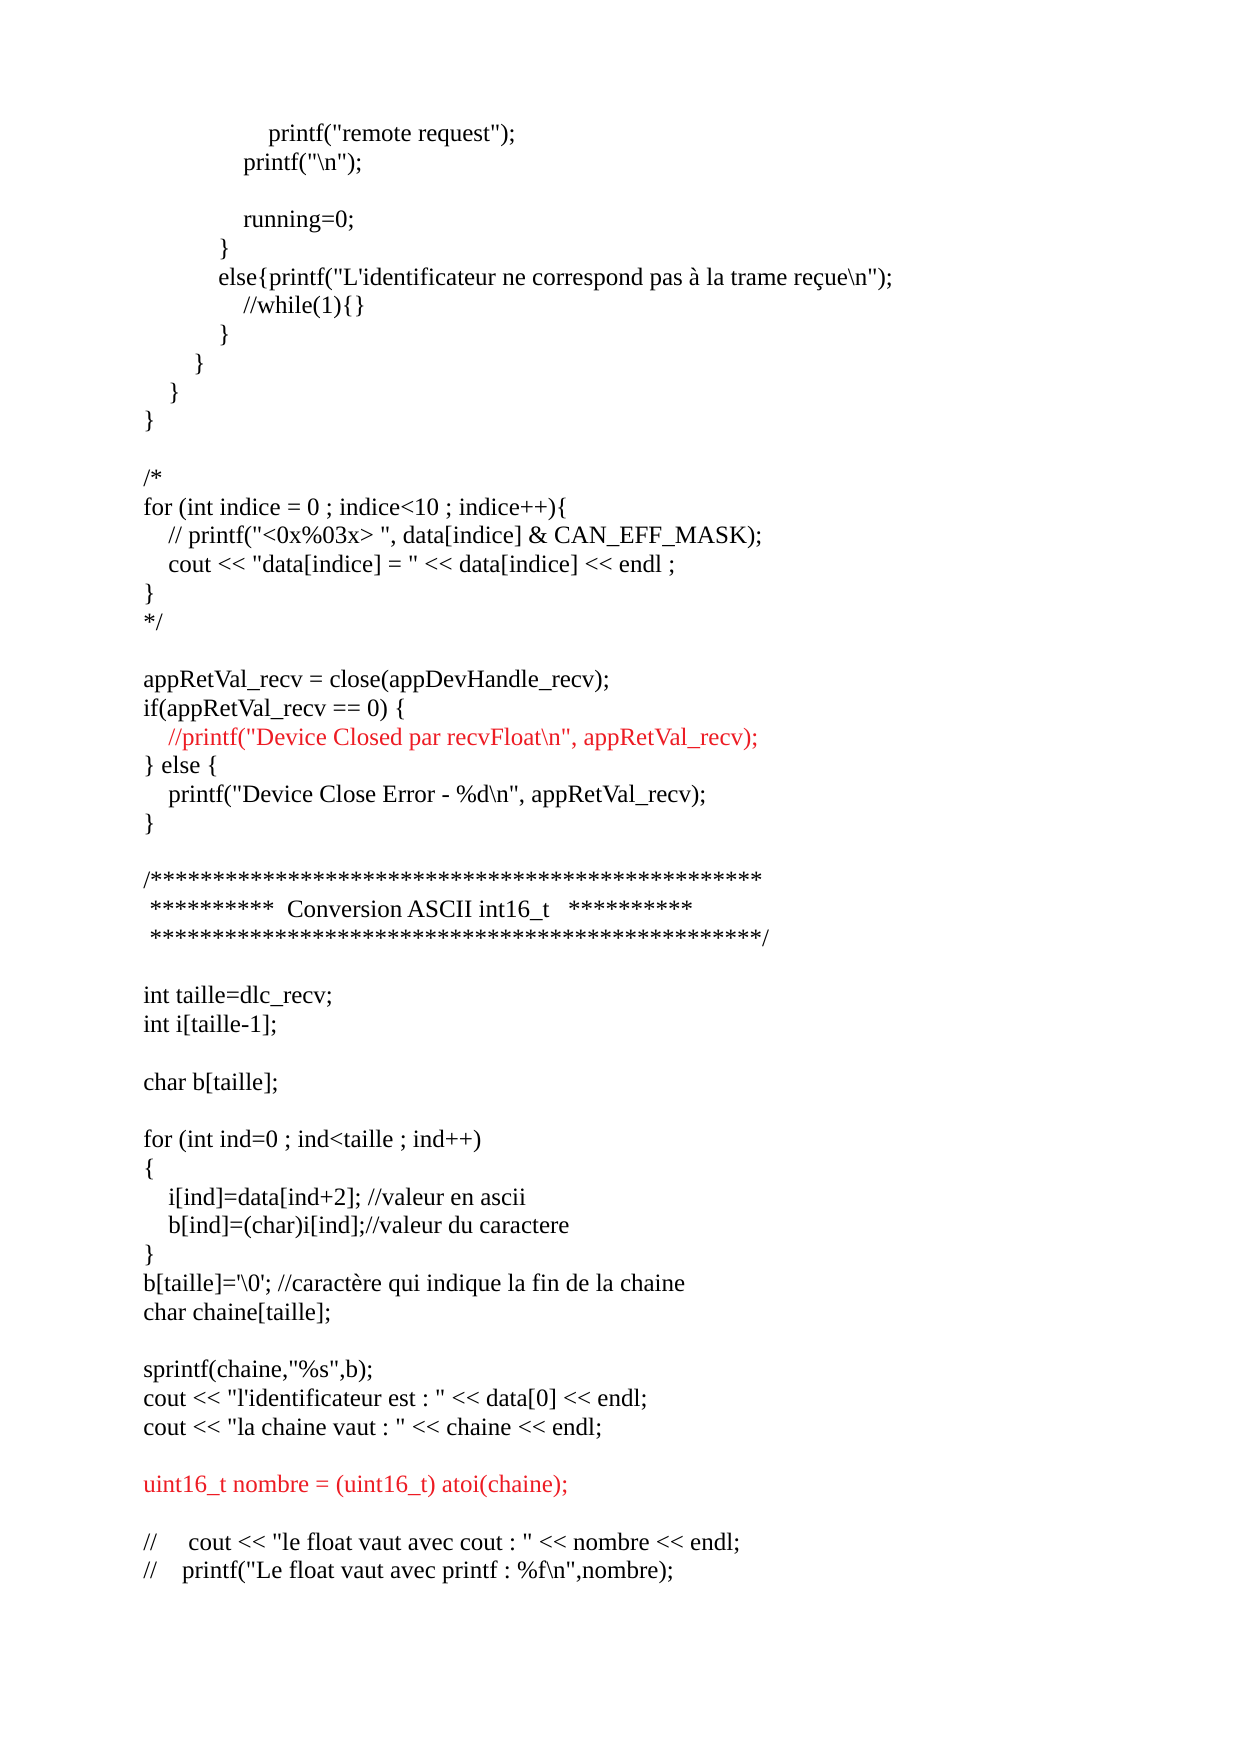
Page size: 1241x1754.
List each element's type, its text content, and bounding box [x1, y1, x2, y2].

text sprintf(chaine,"%s",b); [118, 1354, 1122, 1383]
text int taille=dlc_recv; [118, 981, 1122, 1009]
text i[ind]=data[ind+2]; //valeur en ascii [118, 1182, 1122, 1211]
text for (int ind=0 ; ind<taille ; ind++) [118, 1124, 1122, 1153]
text char chaine[taille]; [118, 1297, 1122, 1326]
text //printf("Device Closed par recvFloat\n", appRetVal_recv); [118, 722, 1122, 751]
text } [118, 348, 1122, 377]
text appRetVal_recv = close(appDevHandle_recv); [118, 664, 1122, 693]
text else{printf("L'identificateur ne correspond pas à la trame reçue\n"); [118, 262, 1122, 291]
text printf("Device Close Error - %d\n", appRetVal_recv); [118, 779, 1122, 808]
text cout << "data[indice] = " << data[indice] << endl ; [118, 549, 1122, 578]
text printf("\n"); [118, 147, 1122, 176]
text uint16_t nombre = (uint16_t) atoi(chaine); [118, 1469, 1122, 1498]
text b[ind]=(char)i[ind];//valeur du caractere [118, 1211, 1122, 1239]
text // printf("<0x%03x> ", data[indice] & CAN_EFF_MASK); [118, 521, 1122, 549]
text cout << "l'identificateur est : " << data[0] << endl; [118, 1383, 1122, 1412]
text cout << "la chaine vaut : " << chaine << endl; [118, 1412, 1122, 1441]
text /************************************************* [118, 866, 1122, 894]
text } [118, 578, 1122, 607]
text if(appRetVal_recv == 0) { [118, 693, 1122, 722]
text int i[taille-1]; [118, 1009, 1122, 1038]
text } [118, 808, 1122, 837]
text */ [118, 607, 1122, 636]
text b[taille]='\0'; //caractère qui indique la fin de la chaine [118, 1268, 1122, 1297]
text *************************************************/ [118, 923, 1122, 952]
text /* [118, 463, 1122, 492]
text running=0; [118, 204, 1122, 233]
text for (int indice = 0 ; indice<10 ; indice++){ [118, 492, 1122, 521]
text } else { [118, 751, 1122, 779]
text char b[taille]; [118, 1067, 1122, 1096]
text //while(1){} [118, 291, 1122, 319]
text // cout << "le float vaut avec cout : " << nombre << endl; [118, 1527, 1122, 1556]
text printf("remote request"); [118, 118, 1122, 147]
text } [118, 319, 1122, 348]
text // printf("Le float vaut avec printf : %f\n",nombre); [118, 1556, 1122, 1584]
text } [118, 406, 1122, 434]
text } [118, 1239, 1122, 1268]
text } [118, 233, 1122, 262]
text } [118, 377, 1122, 406]
text ********** Conversion ASCII int16_t ********** [118, 894, 1122, 923]
text { [118, 1153, 1122, 1182]
